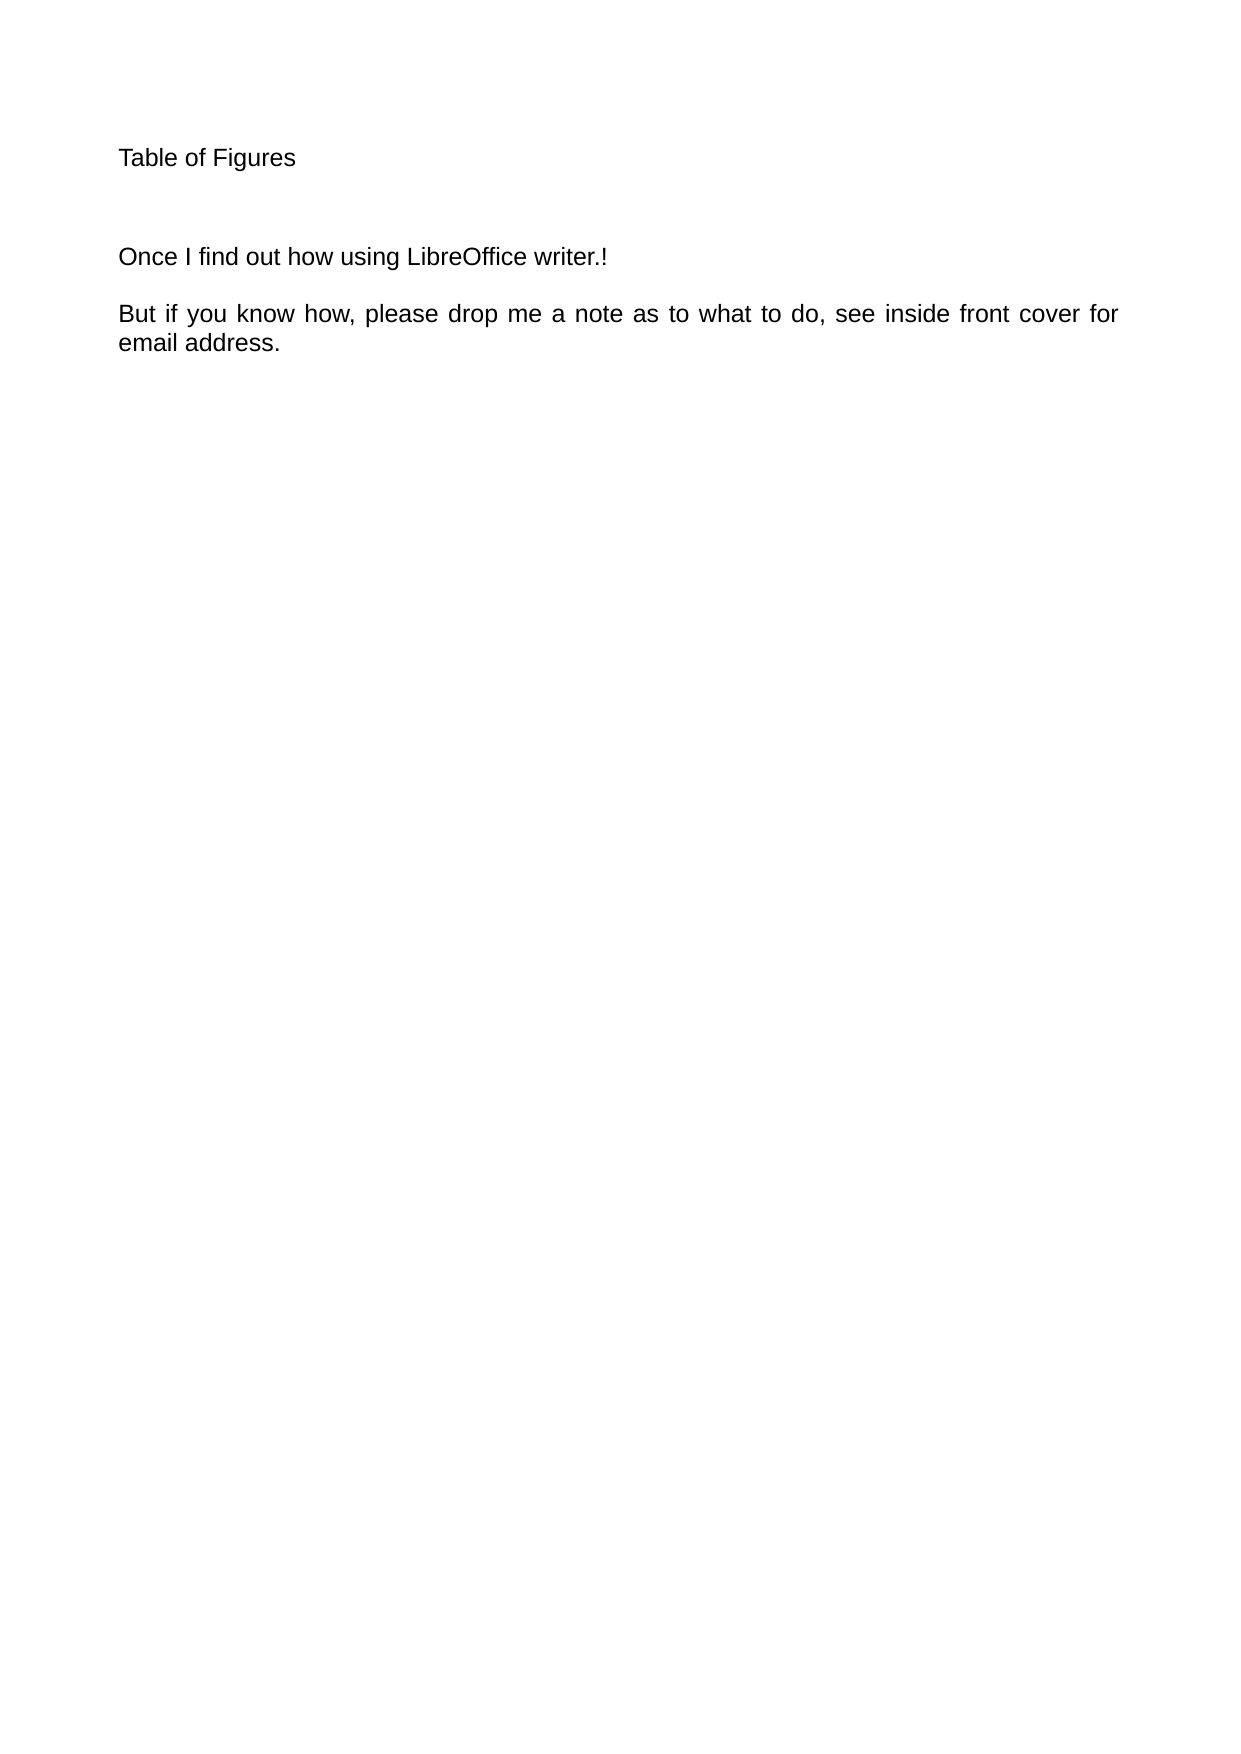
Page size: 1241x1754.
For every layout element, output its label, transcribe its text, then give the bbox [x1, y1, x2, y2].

text Once I find out how using LibreOffice writer.! [118, 242, 1122, 271]
subtitle Table of Figures [118, 143, 1122, 172]
text But if you know how, please drop me a note as to what to do, see inside front cover for email address. [118, 299, 1122, 357]
